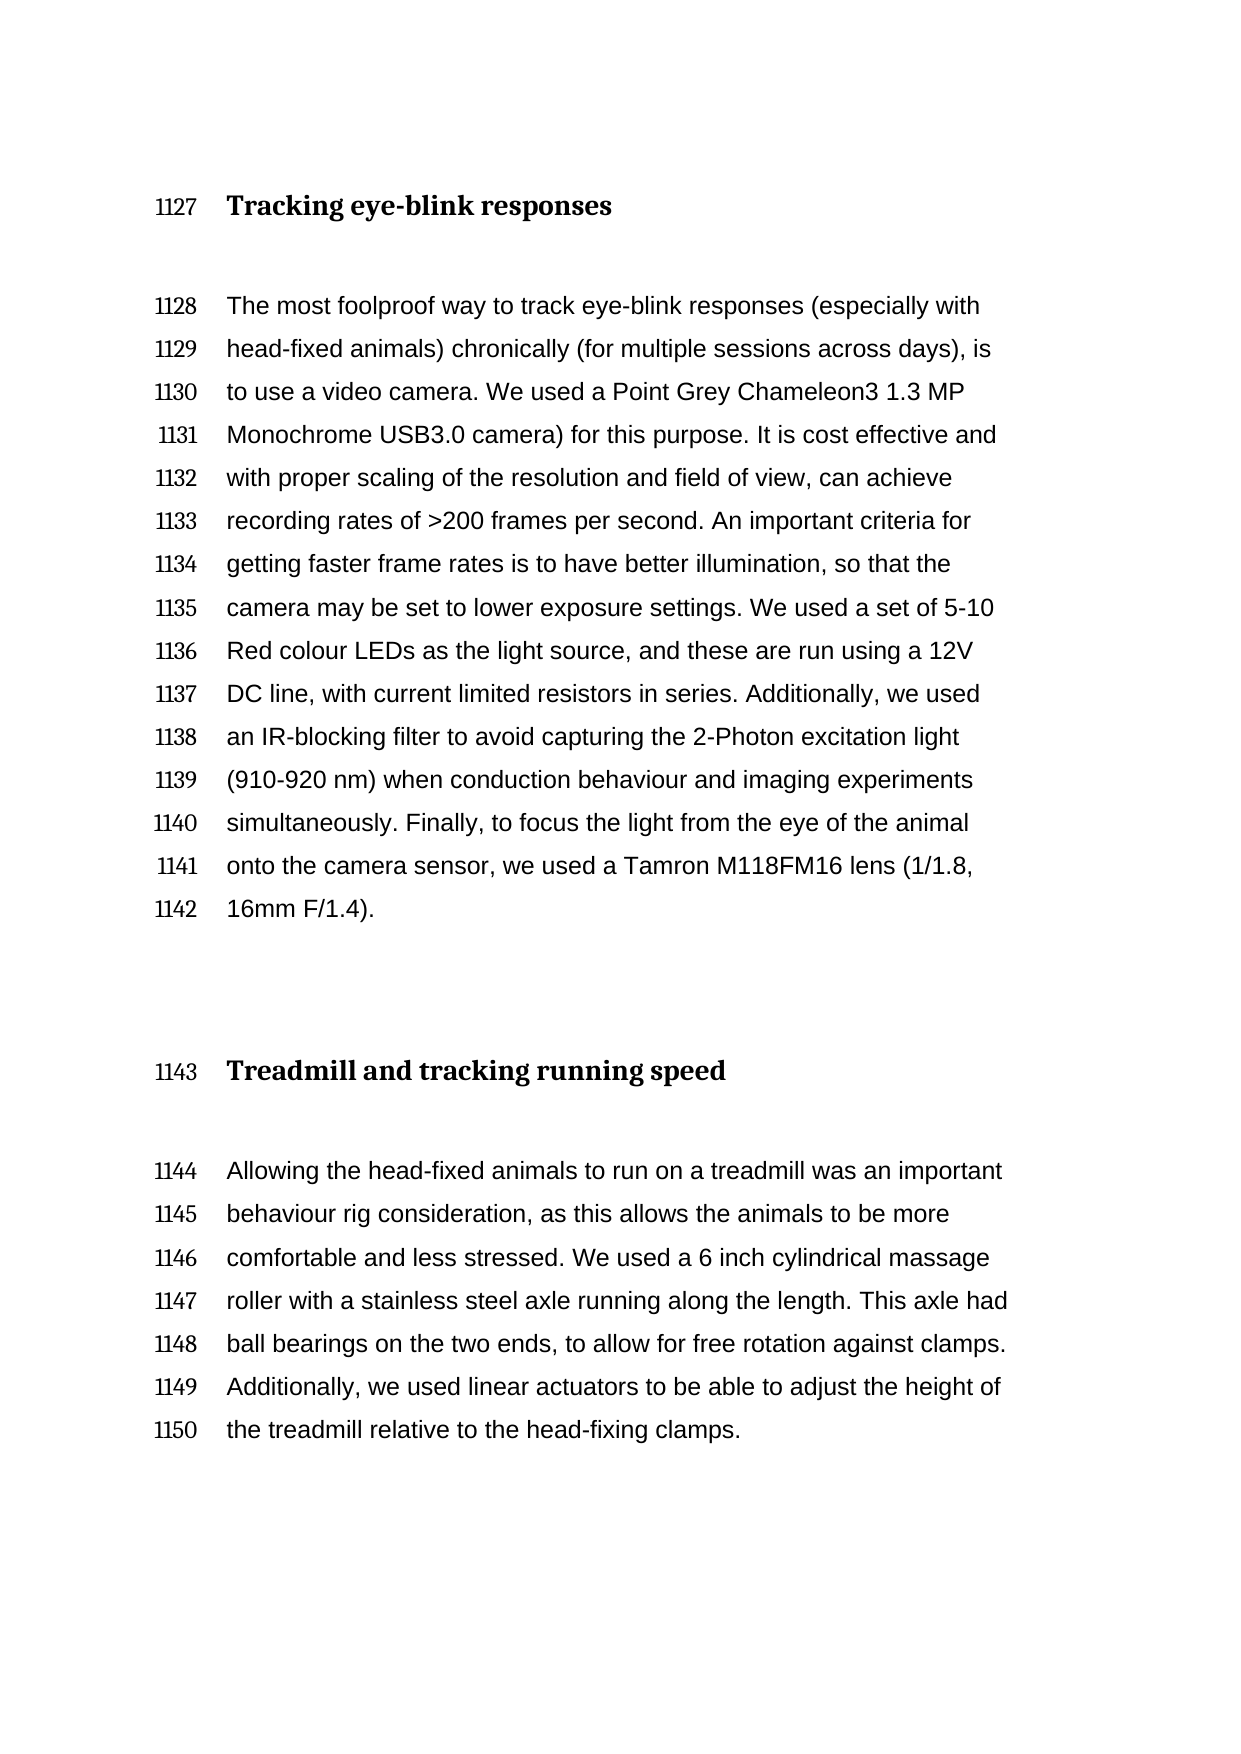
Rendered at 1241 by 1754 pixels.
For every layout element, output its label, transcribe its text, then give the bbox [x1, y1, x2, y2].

text The most foolproof way to track eye-blink responses (especially with head-fixed animals) chronically (for multiple sessions across days), is to use a video camera. We used a Point Grey Chameleon3 1.3 MP Monochrome USB3.0 camera) for this purpose. It is cost effective and with proper scaling of the resolution and field of view, can achieve recording rates of >200 frames per second. An important criteria for getting faster frame rates is to have better illumination, so that the camera may be set to lower exposure settings. We used a set of 5-10 Red colour LEDs as the light source, and these are run using a 12V DC line, with current limited resistors in series. Additionally, we used an IR-blocking filter to avoid capturing the 2-Photon excitation light (910-920 nm) when conduction behaviour and imaging experiments simultaneously. Finally, to focus the light from the eye of the animal onto the camera sensor, we used a Tamron M118FM16 lens (1/1.8, 16mm F/1.4). [226, 291, 1014, 923]
subtitle Treadmill and tracking running speed [226, 1054, 1014, 1088]
text Allowing the head-fixed animals to run on a treadmill was an important behaviour rig consideration, as this allows the animals to be more comfortable and less stressed. We used a 6 inch cylindrical massage roller with a stainless steel axle running along the length. This axle had ball bearings on the two ends, to allow for free rotation against clamps. Additionally, we used linear actuators to be able to adjust the height of the treadmill relative to the head-fixing clamps. [226, 1156, 1014, 1444]
subtitle Tracking eye-blink responses [226, 189, 1014, 222]
